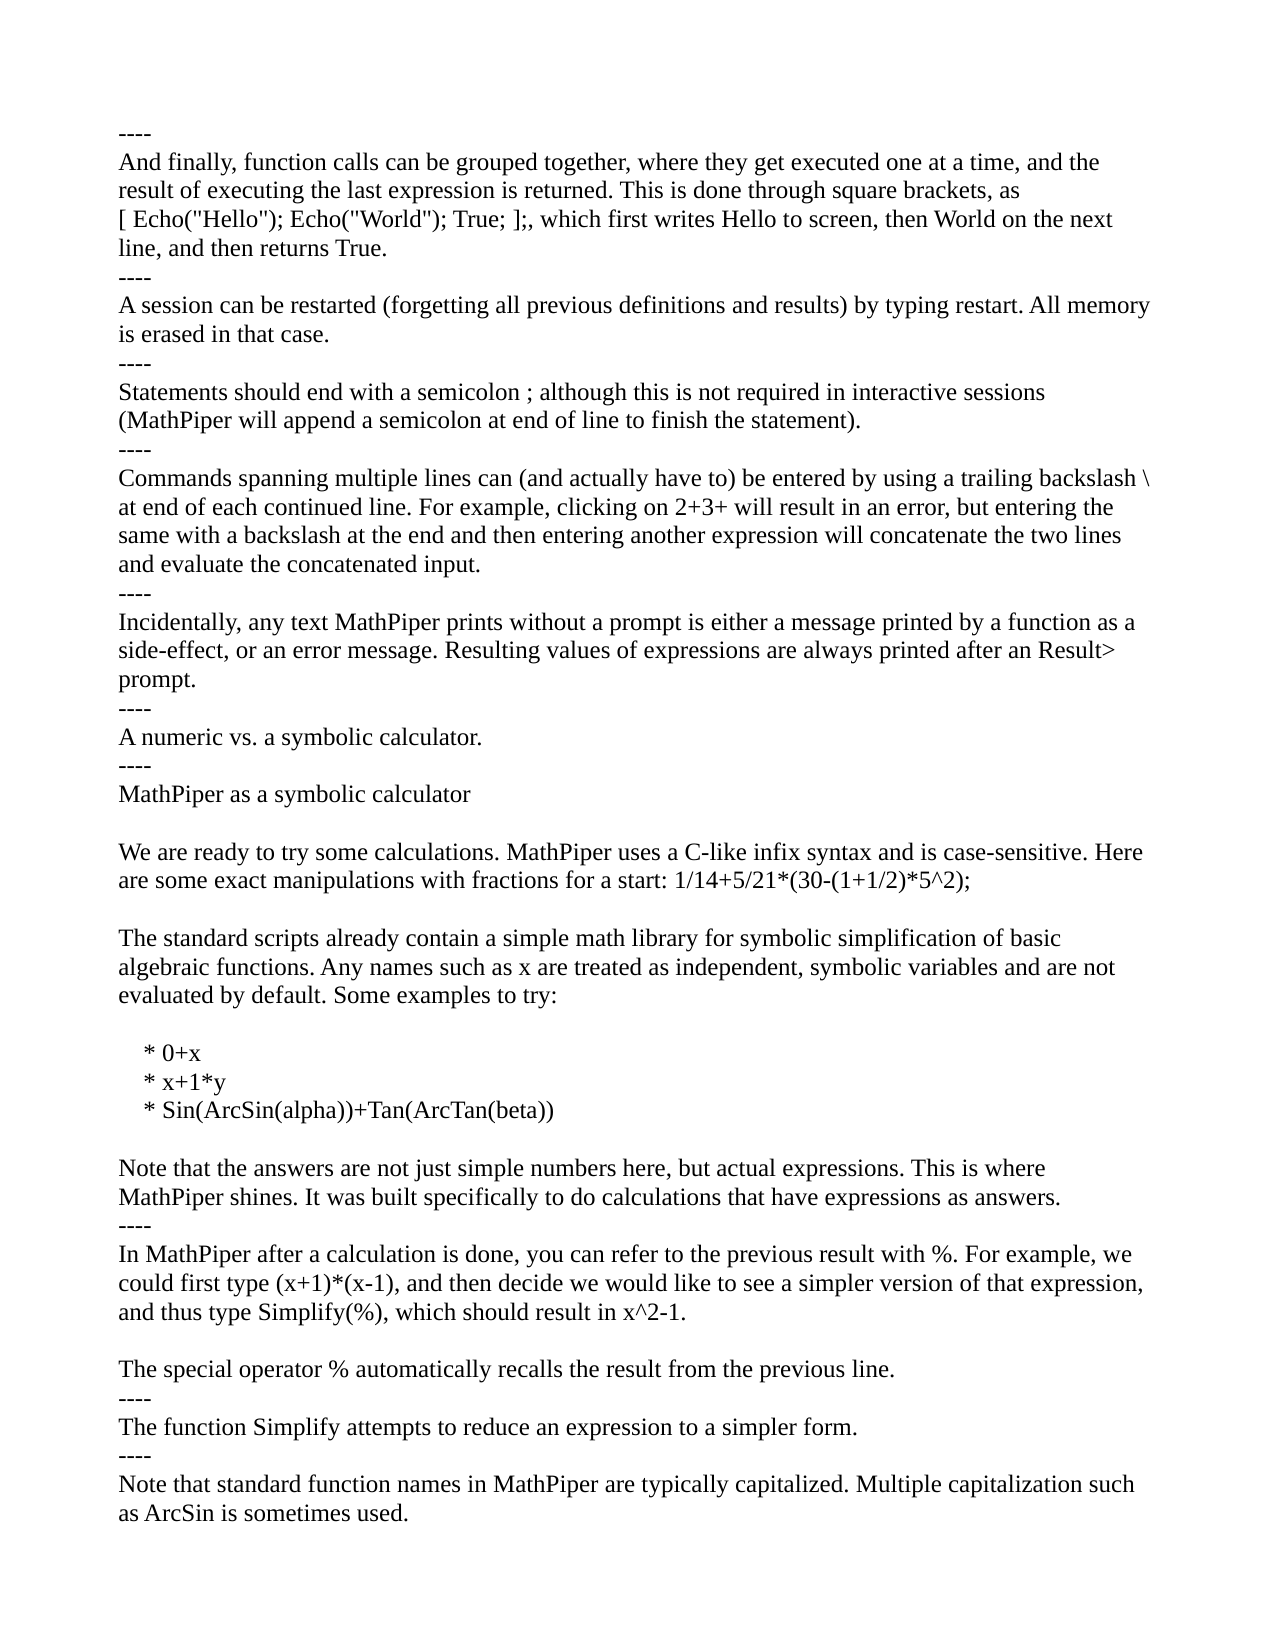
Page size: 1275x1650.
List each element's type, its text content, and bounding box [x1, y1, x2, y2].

text A session can be restarted (forgetting all previous definitions and results) by typing restart. All memory is erased in that case. [118, 291, 1157, 348]
text Note that standard function names in MathPiper are typically capitalized. Multiple capitalization such as ArcSin is sometimes used. [118, 1469, 1157, 1527]
text Commands spanning multiple lines can (and actually have to) be entered by using a trailing backslash \ at end of each continued line. For example, clicking on 2+3+ will result in an error, but entering the same with a backslash at the end and then entering another expression will concatenate the two lines and evaluate the concatenated input. [118, 463, 1157, 578]
text We are ready to try some calculations. MathPiper uses a C-like infix syntax and is case-sensitive. Here are some exact manipulations with fractions for a start: 1/14+5/21*(30-(1+1/2)*5^2); [118, 837, 1157, 894]
text ---- [118, 578, 1157, 607]
text The standard scripts already contain a simple math library for symbolic simplification of basic algebraic functions. Any names such as x are treated as independent, symbolic variables and are not evaluated by default. Some examples to try: [118, 923, 1157, 1009]
text ---- [118, 262, 1157, 291]
text ---- [118, 751, 1157, 779]
text The special operator % automatically recalls the result from the previous line. [118, 1354, 1157, 1383]
text * 0+x [118, 1038, 1157, 1067]
text ---- [118, 348, 1157, 377]
text Incidentally, any text MathPiper prints without a prompt is either a message printed by a function as a side-effect, or an error message. Resulting values of expressions are always printed after an Result> prompt. [118, 607, 1157, 693]
text Statements should end with a semicolon ; although this is not required in interactive sessions (MathPiper will append a semicolon at end of line to finish the statement). [118, 377, 1157, 434]
text ---- [118, 118, 1157, 147]
text * x+1*y [118, 1067, 1157, 1096]
text Note that the answers are not just simple numbers here, but actual expressions. This is where MathPiper shines. It was built specifically to do calculations that have expressions as answers. [118, 1153, 1157, 1211]
text A numeric vs. a symbolic calculator. [118, 722, 1157, 751]
text And finally, function calls can be grouped together, where they get executed one at a time, and the result of executing the last expression is returned. This is done through square brackets, as [ Echo("Hello"); Echo("World"); True; ];, which first writes Hello to screen, then World on the next line, and then returns True. [118, 147, 1157, 262]
text In MathPiper after a calculation is done, you can refer to the previous result with %. For example, we could first type (x+1)*(x-1), and then decide we would like to see a simpler version of that expression, and thus type Simplify(%), which should result in x^2-1. [118, 1239, 1157, 1326]
text * Sin(ArcSin(alpha))+Tan(ArcTan(beta)) [118, 1096, 1157, 1124]
text ---- [118, 1441, 1157, 1469]
text ---- [118, 693, 1157, 722]
text MathPiper as a symbolic calculator [118, 779, 1157, 808]
text ---- [118, 1211, 1157, 1239]
text ---- [118, 1383, 1157, 1412]
text The function Simplify attempts to reduce an expression to a simpler form. [118, 1412, 1157, 1441]
text ---- [118, 434, 1157, 463]
